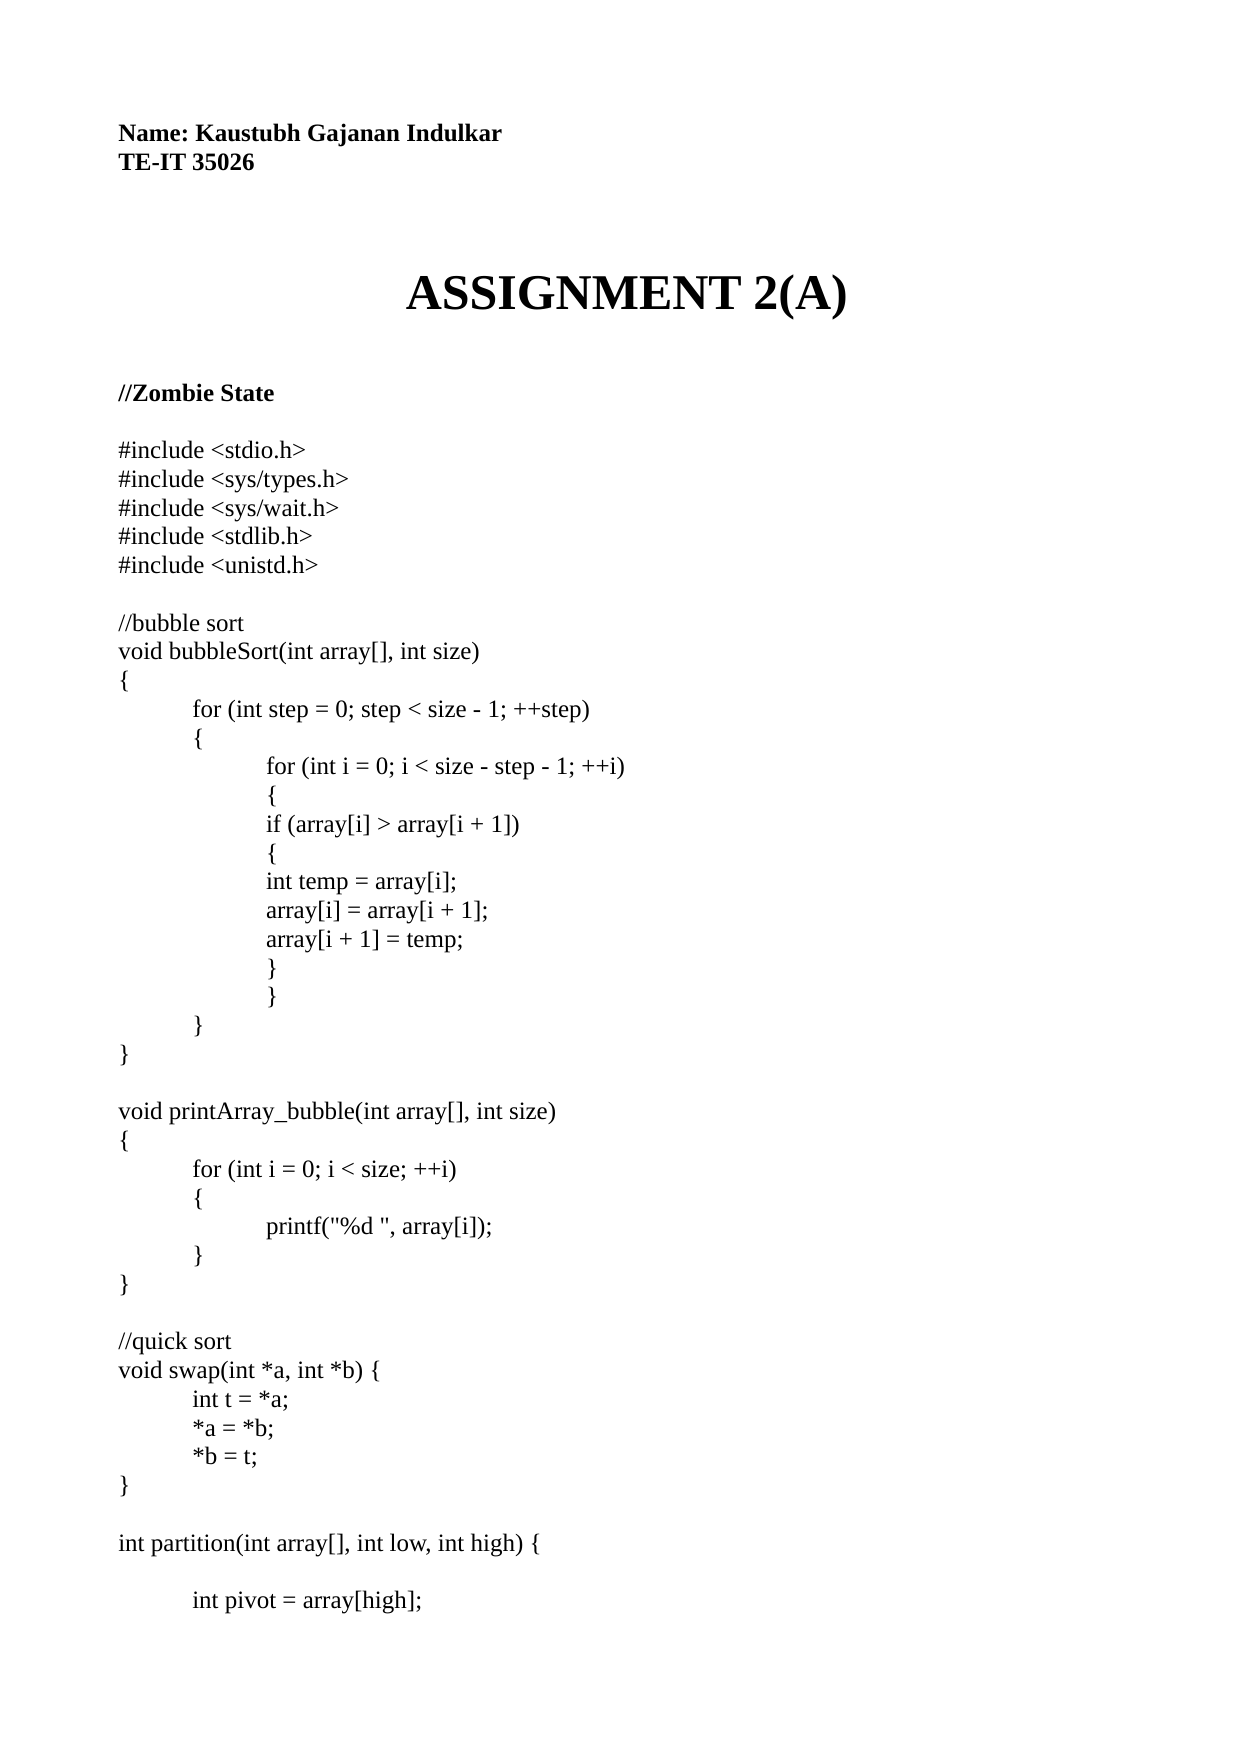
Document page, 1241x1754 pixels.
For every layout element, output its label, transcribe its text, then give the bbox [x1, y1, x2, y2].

text } [118, 1269, 1122, 1298]
text *a = *b; [118, 1413, 1122, 1441]
text array[i] = array[i + 1]; [118, 895, 1122, 924]
text #include <stdlib.h> [118, 521, 1122, 550]
text //bubble sort [118, 608, 1122, 636]
text //quick sort [118, 1326, 1122, 1355]
text { [118, 1183, 1122, 1211]
text int pivot = array[high]; [118, 1585, 1122, 1614]
text int t = *a; [118, 1384, 1122, 1413]
text int temp = array[i]; [118, 866, 1122, 895]
text #include <sys/types.h> [118, 464, 1122, 493]
text int partition(int array[], int low, int high) { [118, 1528, 1122, 1556]
text #include <unistd.h> [118, 550, 1122, 579]
text #include <sys/wait.h> [118, 493, 1122, 521]
text for (int i = 0; i < size - step - 1; ++i) [118, 751, 1122, 780]
text void swap(int *a, int *b) { [118, 1355, 1122, 1384]
text } [118, 1240, 1122, 1269]
text *b = t; [118, 1441, 1122, 1470]
text void bubbleSort(int array[], int size) [118, 636, 1122, 665]
text #include <stdio.h> [118, 435, 1122, 464]
text if (array[i] > array[i + 1]) [118, 809, 1122, 838]
text for (int step = 0; step < size - 1; ++step) [118, 694, 1122, 723]
text void printArray_bubble(int array[], int size) [118, 1096, 1122, 1125]
text } [118, 981, 1122, 1010]
text } [118, 953, 1122, 981]
text { [118, 665, 1122, 694]
text { [118, 780, 1122, 809]
text } [118, 1010, 1122, 1039]
text array[i + 1] = temp; [118, 924, 1122, 953]
text } [118, 1039, 1122, 1068]
text { [118, 1125, 1122, 1154]
text { [118, 723, 1122, 751]
text { [118, 838, 1122, 866]
text printf("%d ", array[i]); [118, 1211, 1122, 1240]
text ASSIGNMENT 2(A) [118, 263, 1122, 320]
text } [118, 1470, 1122, 1499]
text //Zombie State [118, 378, 1122, 406]
text for (int i = 0; i < size; ++i) [118, 1154, 1122, 1183]
